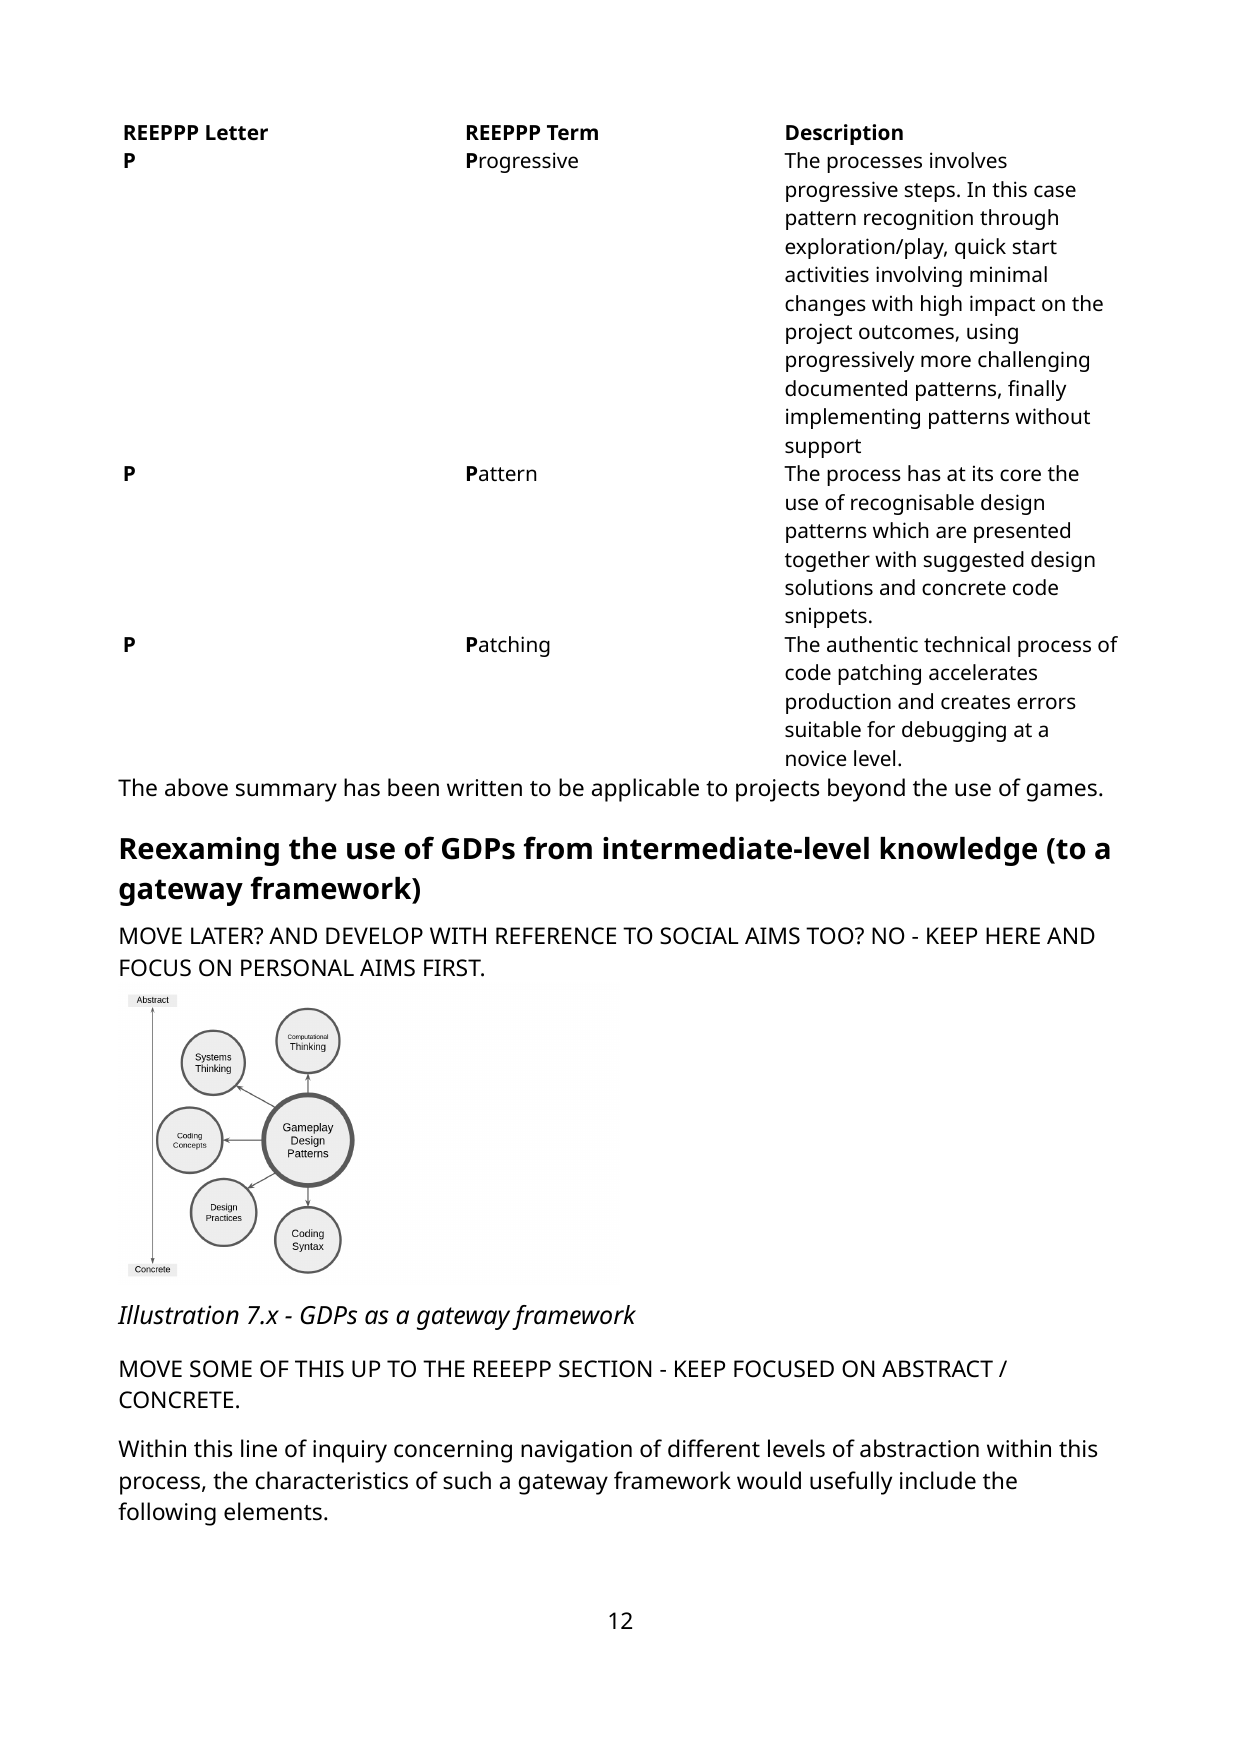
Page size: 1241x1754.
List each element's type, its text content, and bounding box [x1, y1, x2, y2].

table_header REEPPP Letter [118, 118, 460, 147]
text Within this line of inquiry concerning navigation of different levels of abstraction within this process, the characteristics of such a gateway framework would usefully include the following elements. [118, 1433, 1122, 1527]
table_cell The process has at its core the use of recognisable design patterns which are presented together with suggested design solutions and concrete code snippets. [780, 459, 1122, 630]
subtitle Reexaming the use of GDPs from intermediate-level knowledge (to a gateway framework) [118, 828, 1122, 908]
table_cell P [118, 630, 460, 772]
text Illustration 7.x - GDPs as a gateway framework [118, 1297, 1122, 1331]
picture [118, 982, 621, 1285]
table_cell P [118, 147, 460, 459]
table_cell P [118, 459, 460, 630]
table_cell The authentic technical process of code patching accelerates production and creates errors suitable for debugging at a novice level. [780, 630, 1122, 772]
text The above summary has been written to be applicable to projects beyond the use of games. [118, 772, 1122, 803]
table_cell Pattern [460, 459, 780, 630]
table_cell Progressive [460, 147, 780, 459]
table_cell Patching [460, 630, 780, 772]
table_header REEPPP Term [460, 118, 780, 147]
table_header Description [780, 118, 1122, 147]
text MOVE LATER? AND DEVELOP WITH REFERENCE TO SOCIAL AIMS TOO? NO - KEEP HERE AND FOCUS ON PERSONAL AIMS FIRST. [118, 920, 1122, 983]
table_cell The processes involves progressive steps. In this case pattern recognition through exploration/play, quick start activities involving minimal changes with high impact on the project outcomes, using progressively more challenging documented patterns, finally implementing patterns without support [780, 147, 1122, 459]
text MOVE SOME OF THIS UP TO THE REEEPP SECTION - KEEP FOCUSED ON ABSTRACT / CONCRETE. [118, 1353, 1122, 1415]
